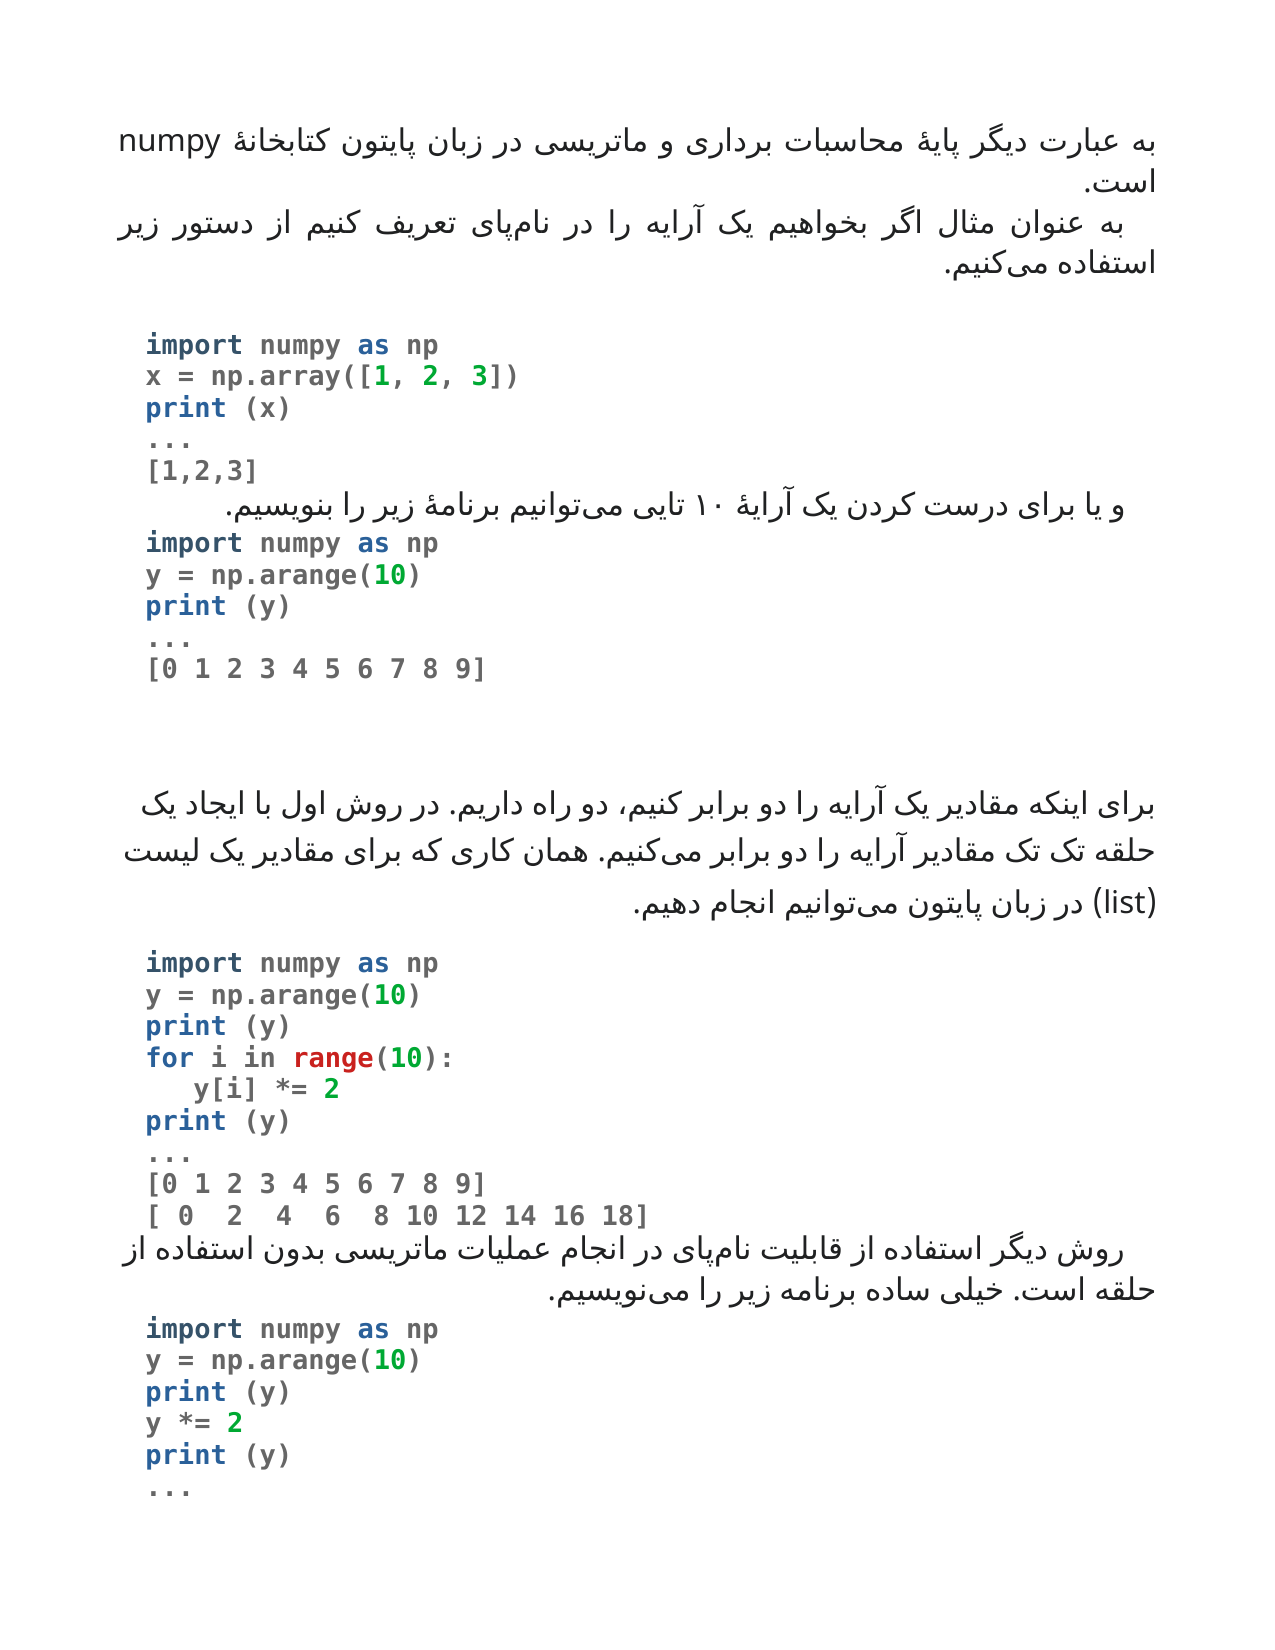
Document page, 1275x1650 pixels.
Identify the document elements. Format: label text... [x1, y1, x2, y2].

text print (y) [118, 1011, 1157, 1042]
text [ 0 2 4 6 8 10 12 14 16 18] [118, 1200, 1157, 1232]
text به عنوان مثال اگر بخواهیم یک آرایه را در نام‌پای تعریف کنیم از دستور زیر استفاده می‌کنیم. [118, 205, 1157, 286]
text برای اینکه مقادیر یک آرایه را دو برابر کنیم، دو راه داریم. در روش اول با ایجاد یک حلقه تک تک مقادیر آرایه را دو برابر می‌کنیم. همان کاری که برای مقادیر یک لیست (list) در زبان پایتون می‌توانیم انجام دهیم. [118, 740, 1157, 926]
text و یا برای درست کردن یک آرایهٔ ۱۰ تایی می‌توانیم برنامهٔ زیر را بنویسیم. [118, 487, 1157, 528]
text [0 1 2 3 4 5 6 7 8 9] [118, 654, 1157, 685]
text ... [118, 1471, 1157, 1502]
text x = np.array([1, 2, 3]) [118, 361, 1157, 392]
text [0 1 2 3 4 5 6 7 8 9] [118, 1168, 1157, 1200]
text y = np.arange(10) [118, 979, 1157, 1011]
text نام‌پای(numpy) یک کتابخانه برای زبان پایتون است. در نام‌پای می‌توانیم با آرایه‌های عددی مانند متغیر‌های معمولی کار کنیم. توابع بسیاری برای کار با آرایه‌ها در نام‌پای وجود دارند. می‌توان گفت که نام‌پای کتابخانهٔ اصلی پایتون برای محاسبات عددی و برنامه‌های علمی است. از این کتابخانه در بسیاری از کتابخانه‌های دیگر در زمینه‌های پردازش سیگنال و هوش مصنوعی استفاده می‌شود. به عبارت دیگر پایهٔ محاسبات برداری و ماتریسی در زبان پایتون کتابخانهٔ numpy است. [118, 118, 1157, 205]
text [1,2,3] [118, 455, 1157, 487]
text ... [118, 1137, 1157, 1168]
text ... [118, 424, 1157, 455]
text y[i] *= 2 [118, 1074, 1157, 1105]
text print (y) [118, 1439, 1157, 1471]
text import numpy as np [118, 528, 1157, 559]
text ... [118, 622, 1157, 654]
text y = np.arange(10) [118, 559, 1157, 591]
text import numpy as np [118, 1313, 1157, 1345]
text print (x) [118, 392, 1157, 424]
text روش دیگر استفاده از قابلیت نام‌پای در انجام عملیات ماتریسی بدون استفاده از حلقه است. خیلی ساده برنامه زیر را می‌نویسیم. [118, 1232, 1157, 1313]
text y = np.arange(10) [118, 1345, 1157, 1376]
text for i in range(10): [118, 1042, 1157, 1074]
text print (y) [118, 591, 1157, 622]
text import numpy as np [118, 329, 1157, 361]
text print (y) [118, 1105, 1157, 1137]
text print (y) [118, 1376, 1157, 1408]
text y *= 2 [118, 1408, 1157, 1439]
text import numpy as np [118, 948, 1157, 979]
